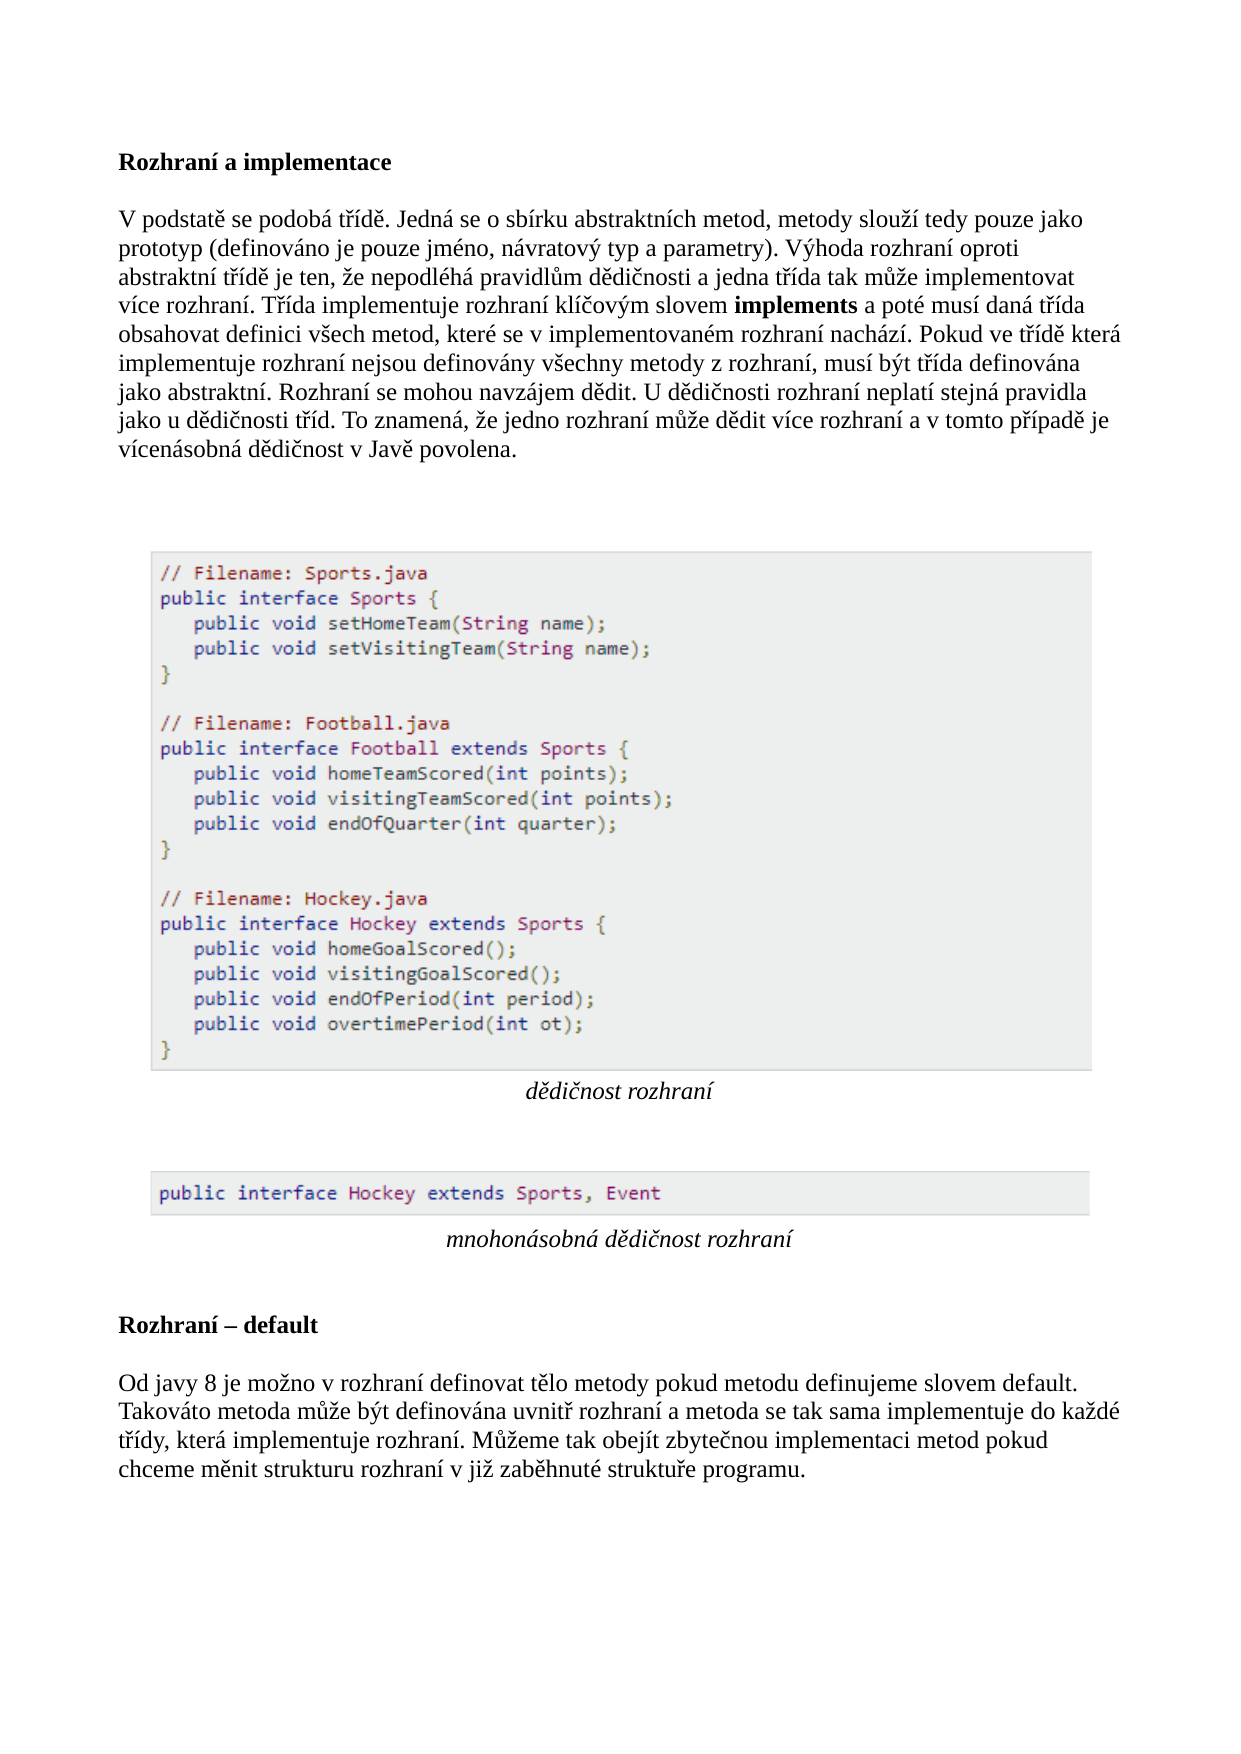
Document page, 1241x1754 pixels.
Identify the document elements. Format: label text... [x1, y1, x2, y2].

picture [148, 550, 1093, 1071]
text Rozhraní a implementace [118, 147, 1122, 176]
text dědičnost rozhraní [148, 1071, 1092, 1105]
picture [150, 1171, 1090, 1219]
text V podstatě se podobá třídě. Jedná se o sbírku abstraktních metod, metody slouží tedy pouze jako prototyp (definováno je pouze jméno, návratový typ a parametry). Výhoda rozhraní oproti abstraktní třídě je ten, že nepodléhá pravidlům dědičnosti a jedna třída tak může implementovat více rozhraní. Třída implementuje rozhraní klíčovým slovem implements a poté musí daná třída obsahovat definici všech metod, které se v implementovaném rozhraní nachází. Pokud ve třídě která implementuje rozhraní nejsou definovány všechny metody z rozhraní, musí být třída definována jako abstraktní. Rozhraní se mohou navzájem dědit. U dědičnosti rozhraní neplatí stejná pravidla jako u dědičnosti tříd. To znamená, že jedno rozhraní může dědit více rozhraní a v tomto případě je vícenásobná dědičnost v Javě povolena. [118, 204, 1122, 463]
text Od javy 8 je možno v rozhraní definovat tělo metody pokud metodu definujeme slovem default. Takováto metoda může být definována uvnitř rozhraní a metoda se tak sama implementuje do každé třídy, která implementuje rozhraní. Můžeme tak obejít zbytečnou implementaci metod pokud chceme měnit strukturu rozhraní v již zaběhnuté struktuře programu. [118, 1368, 1122, 1483]
text mnohonásobná dědičnost rozhraní [151, 1219, 1090, 1253]
text Rozhraní – default [118, 1310, 1122, 1339]
